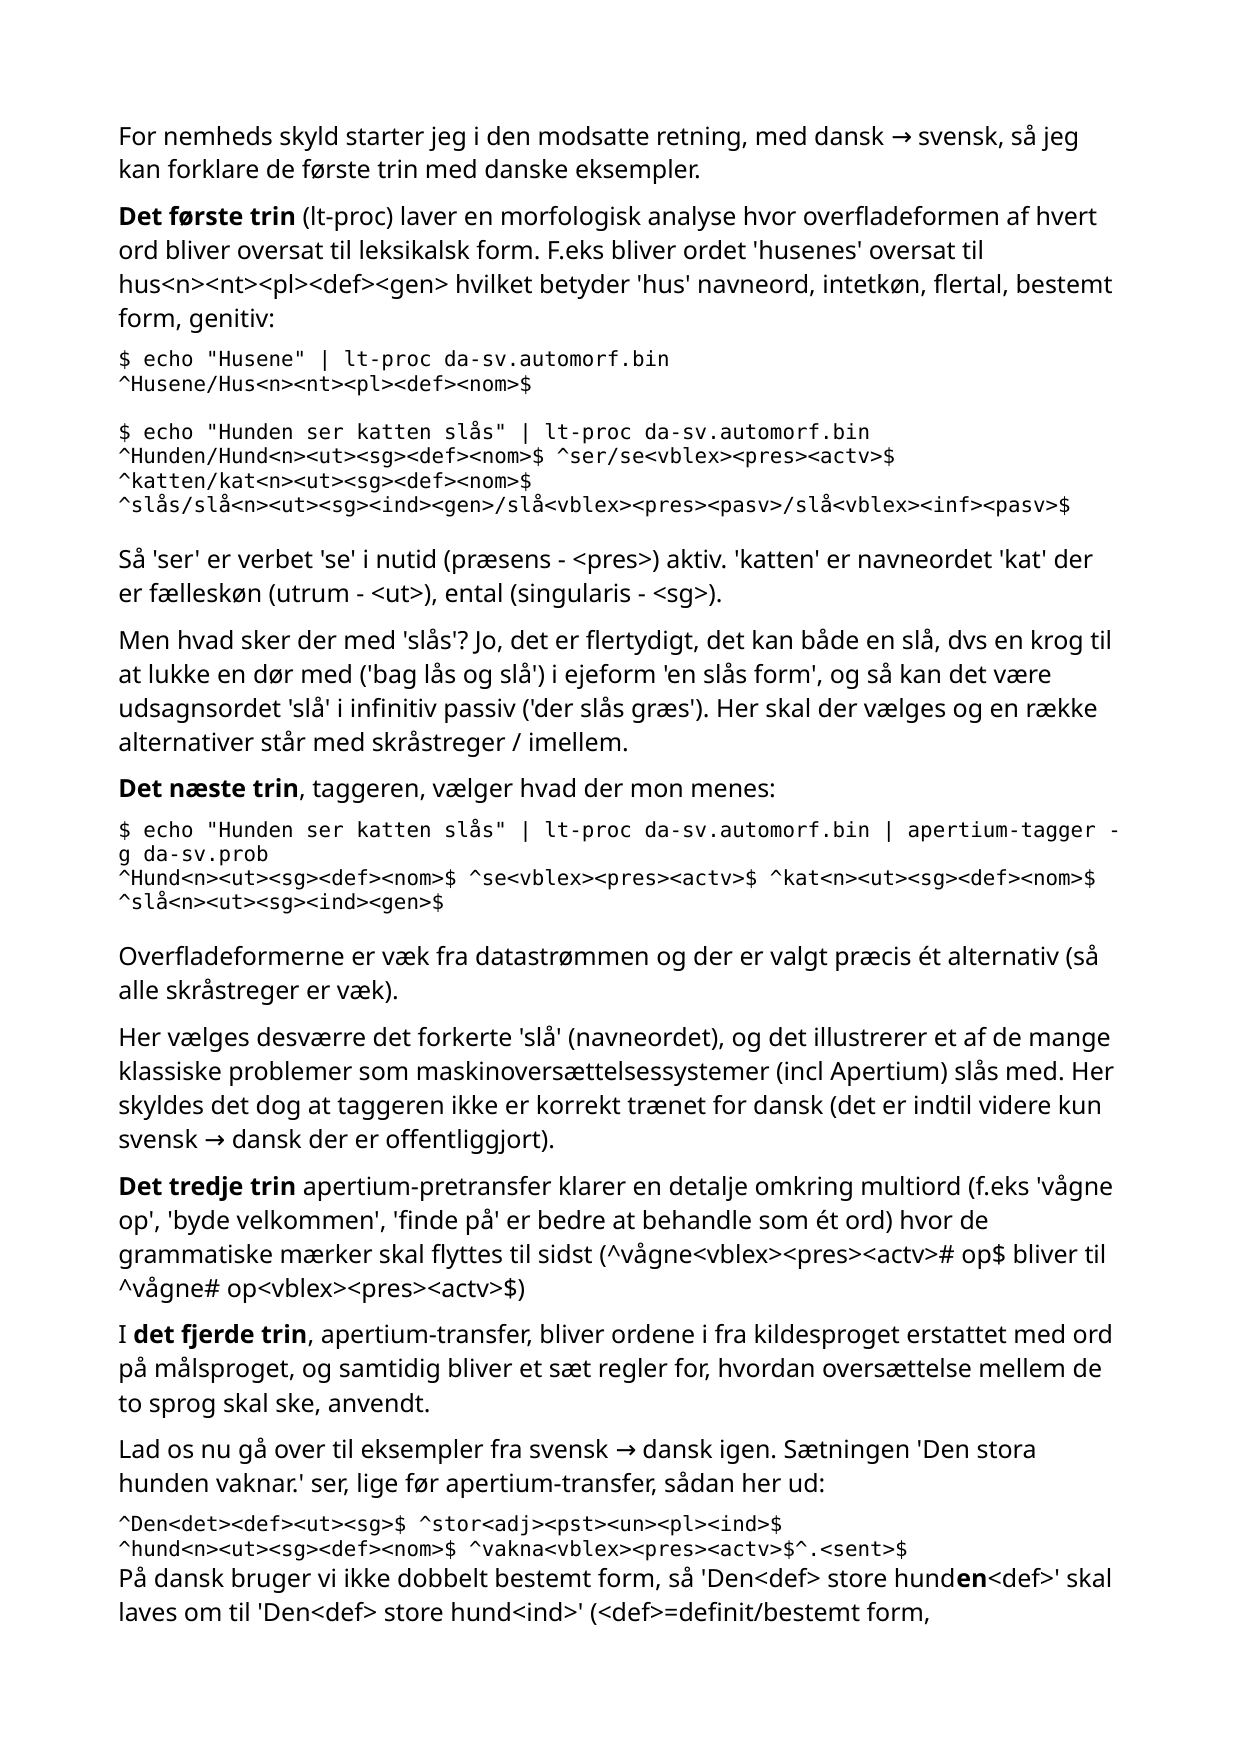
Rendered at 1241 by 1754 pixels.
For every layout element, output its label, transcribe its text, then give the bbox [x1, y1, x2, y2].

text Så 'ser' er verbet 'se' i nutid (præsens - <pres>) aktiv. 'katten' er navneordet 'kat' der er fælleskøn (utrum - <ut>), ental (singularis - <sg>). [118, 542, 1122, 610]
text ^Den<det><def><ut><sg>$ ^stor<adj><pst><un><pl><ind>$ ^hund<n><ut><sg><def><nom>$ ^vakna<vblex><pres><actv>$^.<sent>$ [118, 1512, 1122, 1561]
text $ echo "Hunden ser katten slås" | lt-proc da-sv.automorf.bin [118, 420, 1122, 444]
text Det tredje trin apertium-pretransfer klarer en detalje omkring multiord (f.eks 'vågne op', 'byde velkommen', 'finde på' er bedre at behandle som ét ord) hvor de grammatiske mærker skal flyttes til sidst (^vågne<vblex><pres><actv># op$ bliver til ^vågne# op<vblex><pres><actv>$) [118, 1168, 1122, 1304]
text Det første trin (lt-proc) laver en morfologisk analyse hvor overfladeformen af hvert ord bliver oversat til leksikalsk form. F.eks bliver ordet 'husenes' oversat til hus<n><nt><pl><def><gen> hvilket betyder 'hus' navneord, intetkøn, flertal, bestemt form, genitiv: [118, 199, 1122, 335]
text I det fjerde trin, apertium-transfer, bliver ordene i fra kildesproget erstattet med ord på målsproget, og samtidig bliver et sæt regler for, hvordan oversættelse mellem de to sprog skal ske, anvendt. [118, 1317, 1122, 1419]
text $ echo "Husene" | lt-proc da-sv.automorf.bin [118, 347, 1122, 372]
text For nemheds skyld starter jeg i den modsatte retning, med dansk → svensk, så jeg kan forklare de første trin med danske eksempler. [118, 118, 1122, 186]
text Overfladeformerne er væk fra datastrømmen og der er valgt præcis ét alternativ (så alle skråstreger er væk). [118, 939, 1122, 1007]
text ^Husene/Hus<n><nt><pl><def><nom>$ [118, 372, 1122, 396]
text Lad os nu gå over til eksempler fra svensk → dansk igen. Sætningen 'Den stora hunden vaknar.' ser, lige før apertium-transfer, sådan her ud: [118, 1432, 1122, 1500]
text ^Hund<n><ut><sg><def><nom>$ ^se<vblex><pres><actv>$ ^kat<n><ut><sg><def><nom>$ ^slå<n><ut><sg><ind><gen>$ [118, 866, 1122, 915]
text Det næste trin, taggeren, vælger hvad der mon menes: [118, 771, 1122, 805]
text $ echo "Hunden ser katten slås" | lt-proc da-sv.automorf.bin | apertium-tagger -g da-sv.prob [118, 818, 1122, 866]
text Her vælges desværre det forkerte 'slå' (navneordet), og det illustrerer et af de mange klassiske problemer som maskinoversættelsessystemer (incl Apertium) slås med. Her skyldes det dog at taggeren ikke er korrekt trænet for dansk (det er indtil videre kun svensk → dansk der er offentliggjort). [118, 1019, 1122, 1156]
text På dansk bruger vi ikke dobbelt bestemt form, så 'Den<def> store hunden<def>' skal laves om til 'Den<def> store hund<ind>' (<def>=definit/bestemt form, [118, 1561, 1122, 1629]
text Men hvad sker der med 'slås'? Jo, det er flertydigt, det kan både en slå, dvs en krog til at lukke en dør med ('bag lås og slå') i ejeform 'en slås form', og så kan det være udsagnsordet 'slå' i infinitiv passiv ('der slås græs'). Her skal der vælges og en række alternativer står med skråstreger / imellem. [118, 622, 1122, 758]
text ^Hunden/Hund<n><ut><sg><def><nom>$ ^ser/se<vblex><pres><actv>$ ^katten/kat<n><ut><sg><def><nom>$ ^slås/slå<n><ut><sg><ind><gen>/slå<vblex><pres><pasv>/slå<vblex><inf><pasv>$ [118, 444, 1122, 517]
